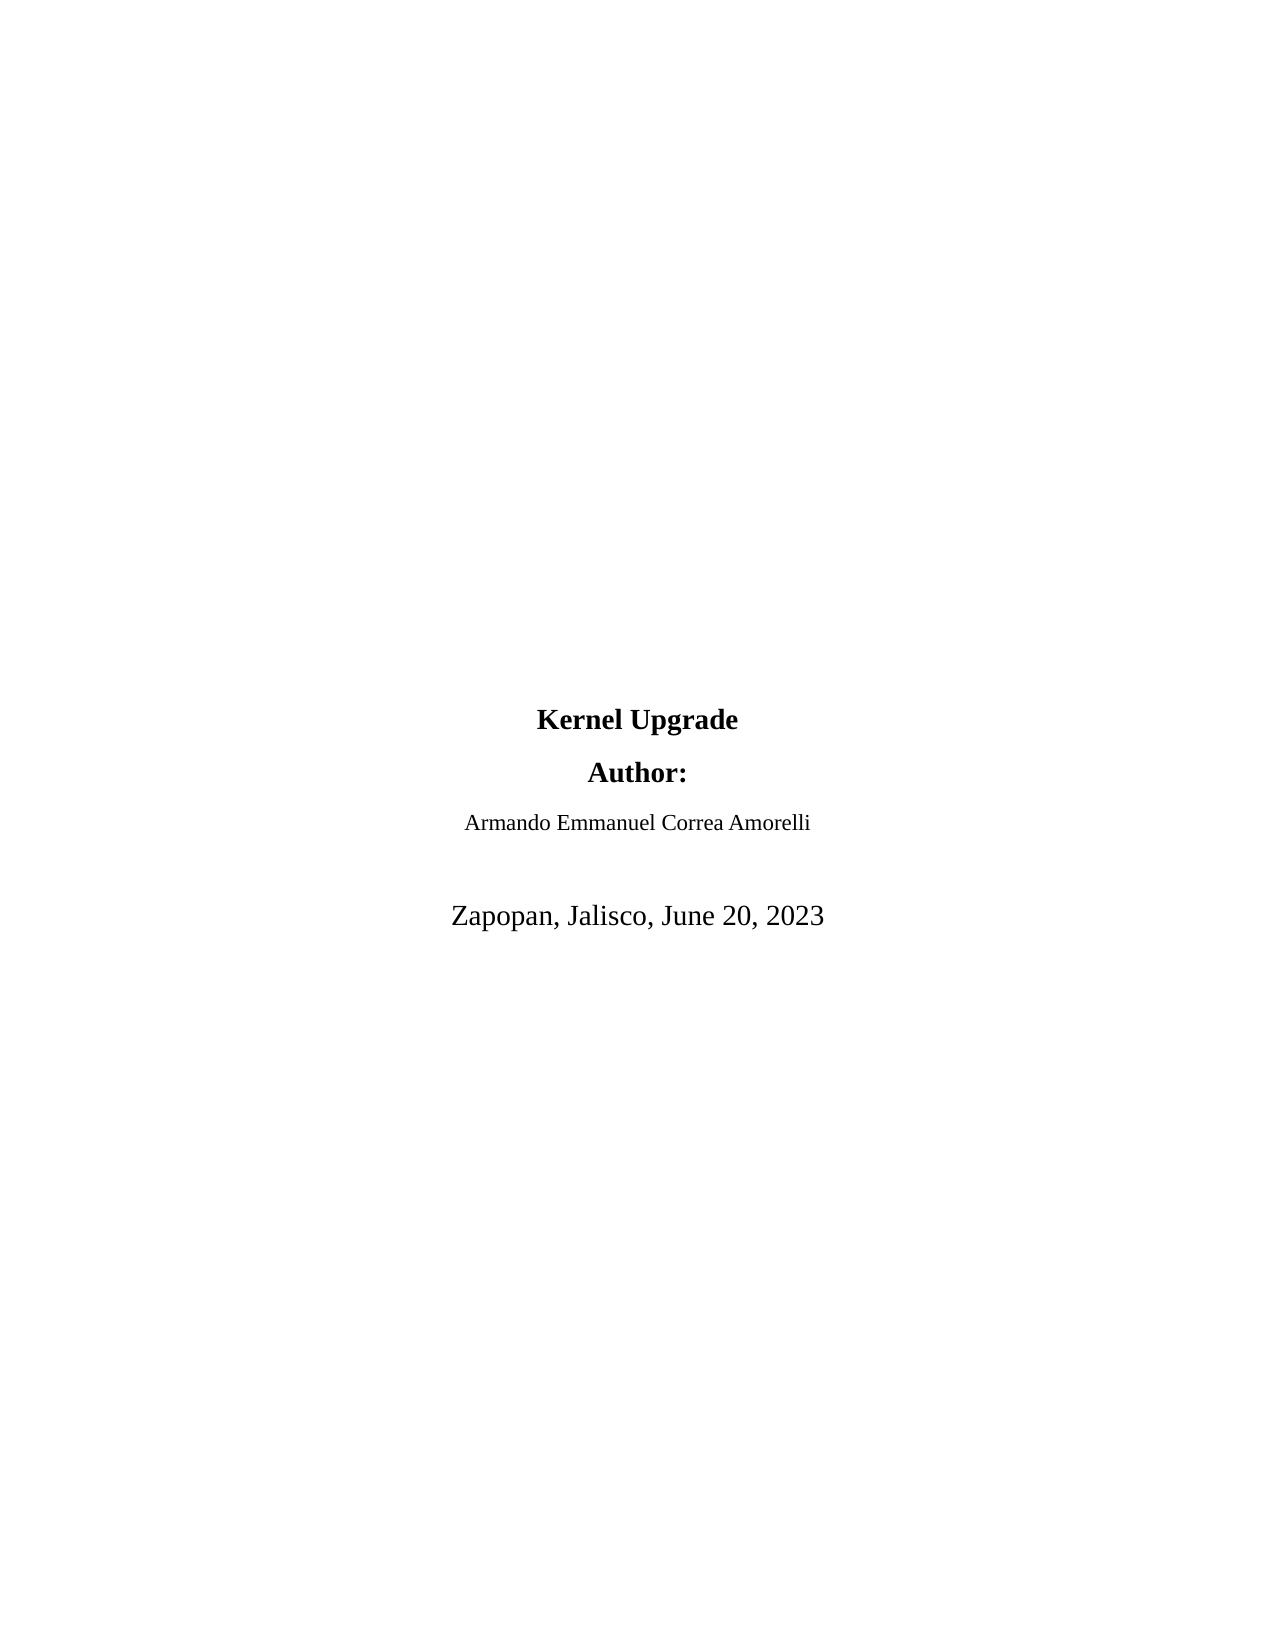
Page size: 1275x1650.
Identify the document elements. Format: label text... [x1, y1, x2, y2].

text Zapopan, Jalisco, June 20, 2023 [118, 898, 1157, 932]
text Armando Emmanuel Correa Amorelli [118, 809, 1157, 835]
text Kernel Upgrade [118, 702, 1157, 736]
text Author: [118, 756, 1157, 789]
